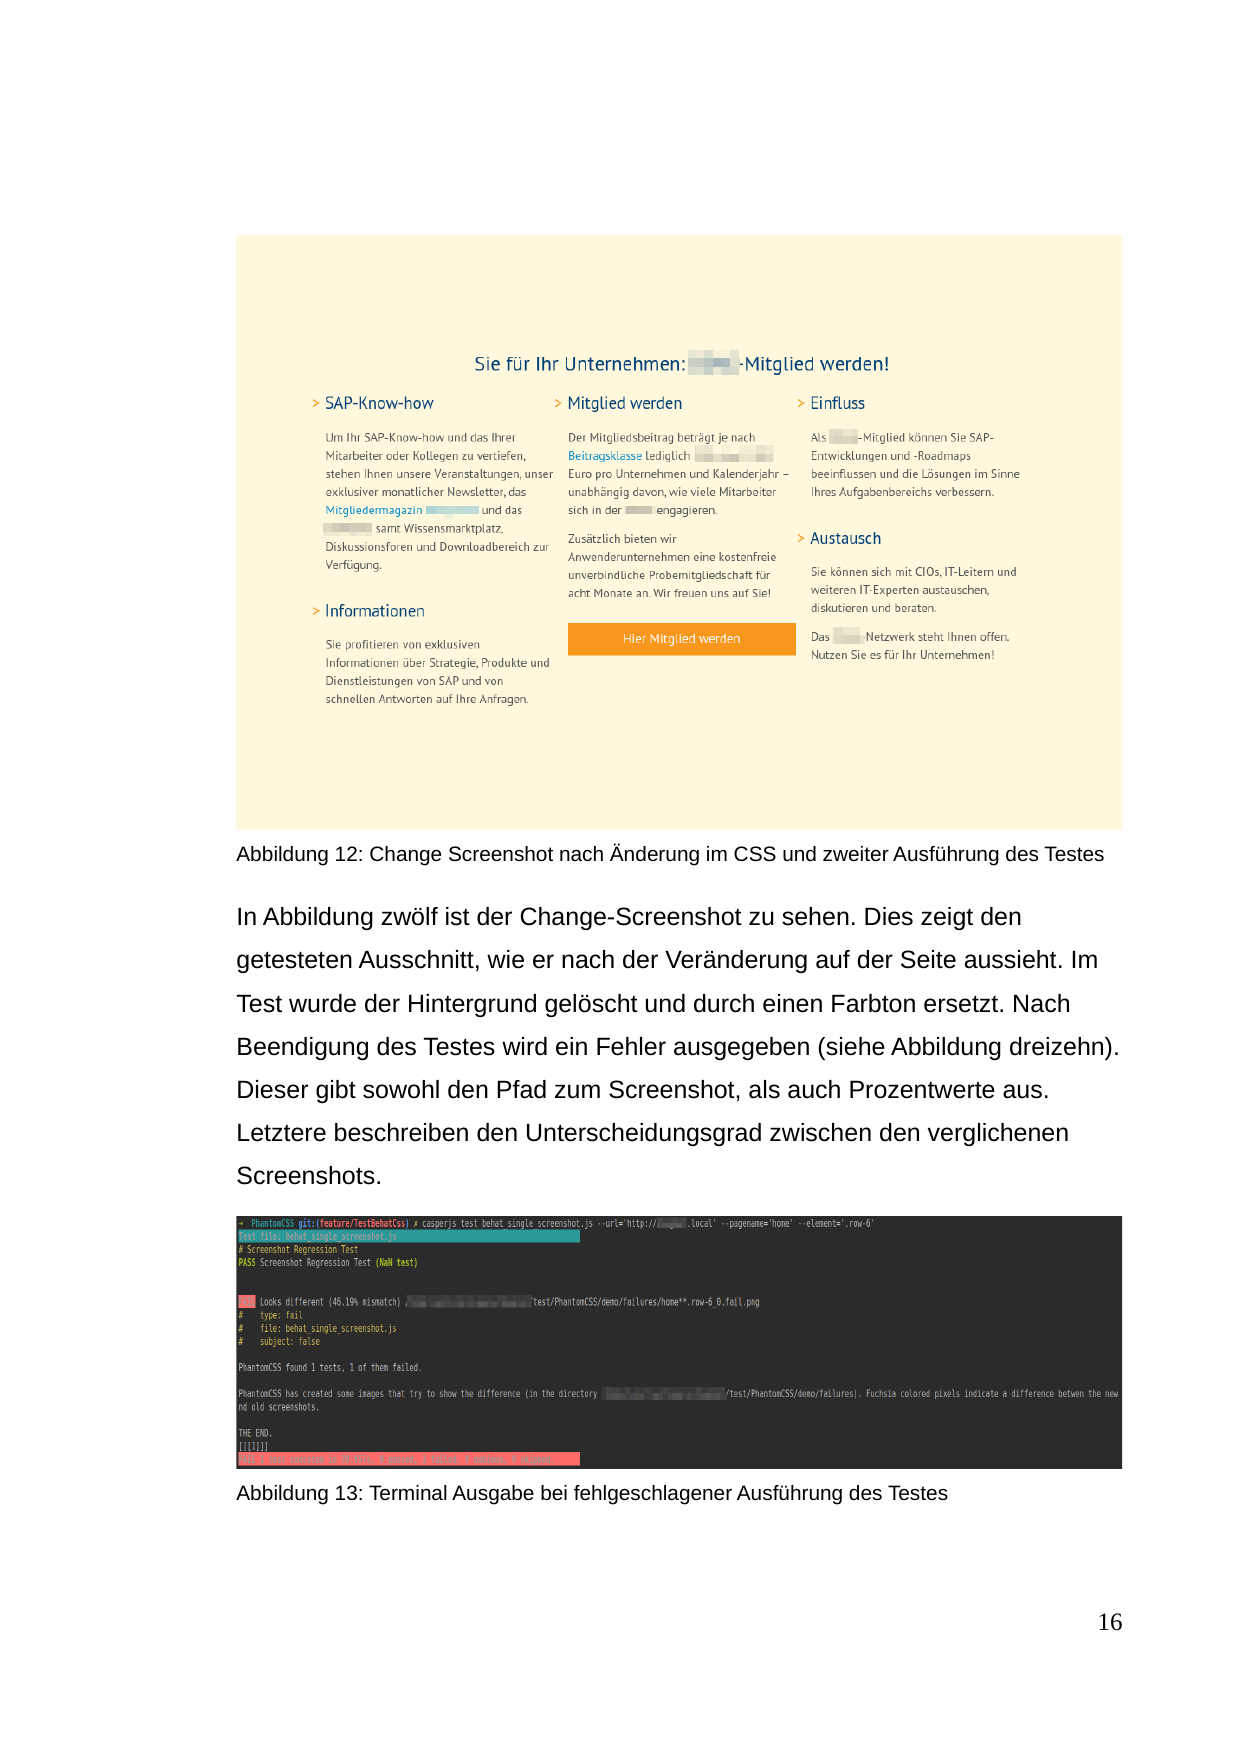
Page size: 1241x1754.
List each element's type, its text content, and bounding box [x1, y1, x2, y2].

text Abbildung 13: Terminal Ausgabe bei fehlgeschlagener Ausführung des Testes [236, 1469, 1122, 1504]
text In Abbildung zwölf ist der Change-Screenshot zu sehen. Dies zeigt den getesteten Ausschnitt, wie er nach der Veränderung auf der Seite aussieht. Im Test wurde der Hintergrund gelöscht und durch einen Farbton ersetzt. Nach Beendigung des Testes wird ein Fehler ausgegeben (siehe Abbildung dreizehn). Dieser gibt sowohl den Pfad zum Screenshot, als auch Prozentwerte aus. Letztere beschreiben den Unterscheidungsgrad zwischen den verglichenen Screenshots. [236, 902, 1122, 1190]
picture [236, 1216, 1123, 1469]
picture [236, 235, 1123, 830]
text Abbildung 12: Change Screenshot nach Änderung im CSS und zweiter Ausführung des Testes [236, 830, 1122, 866]
